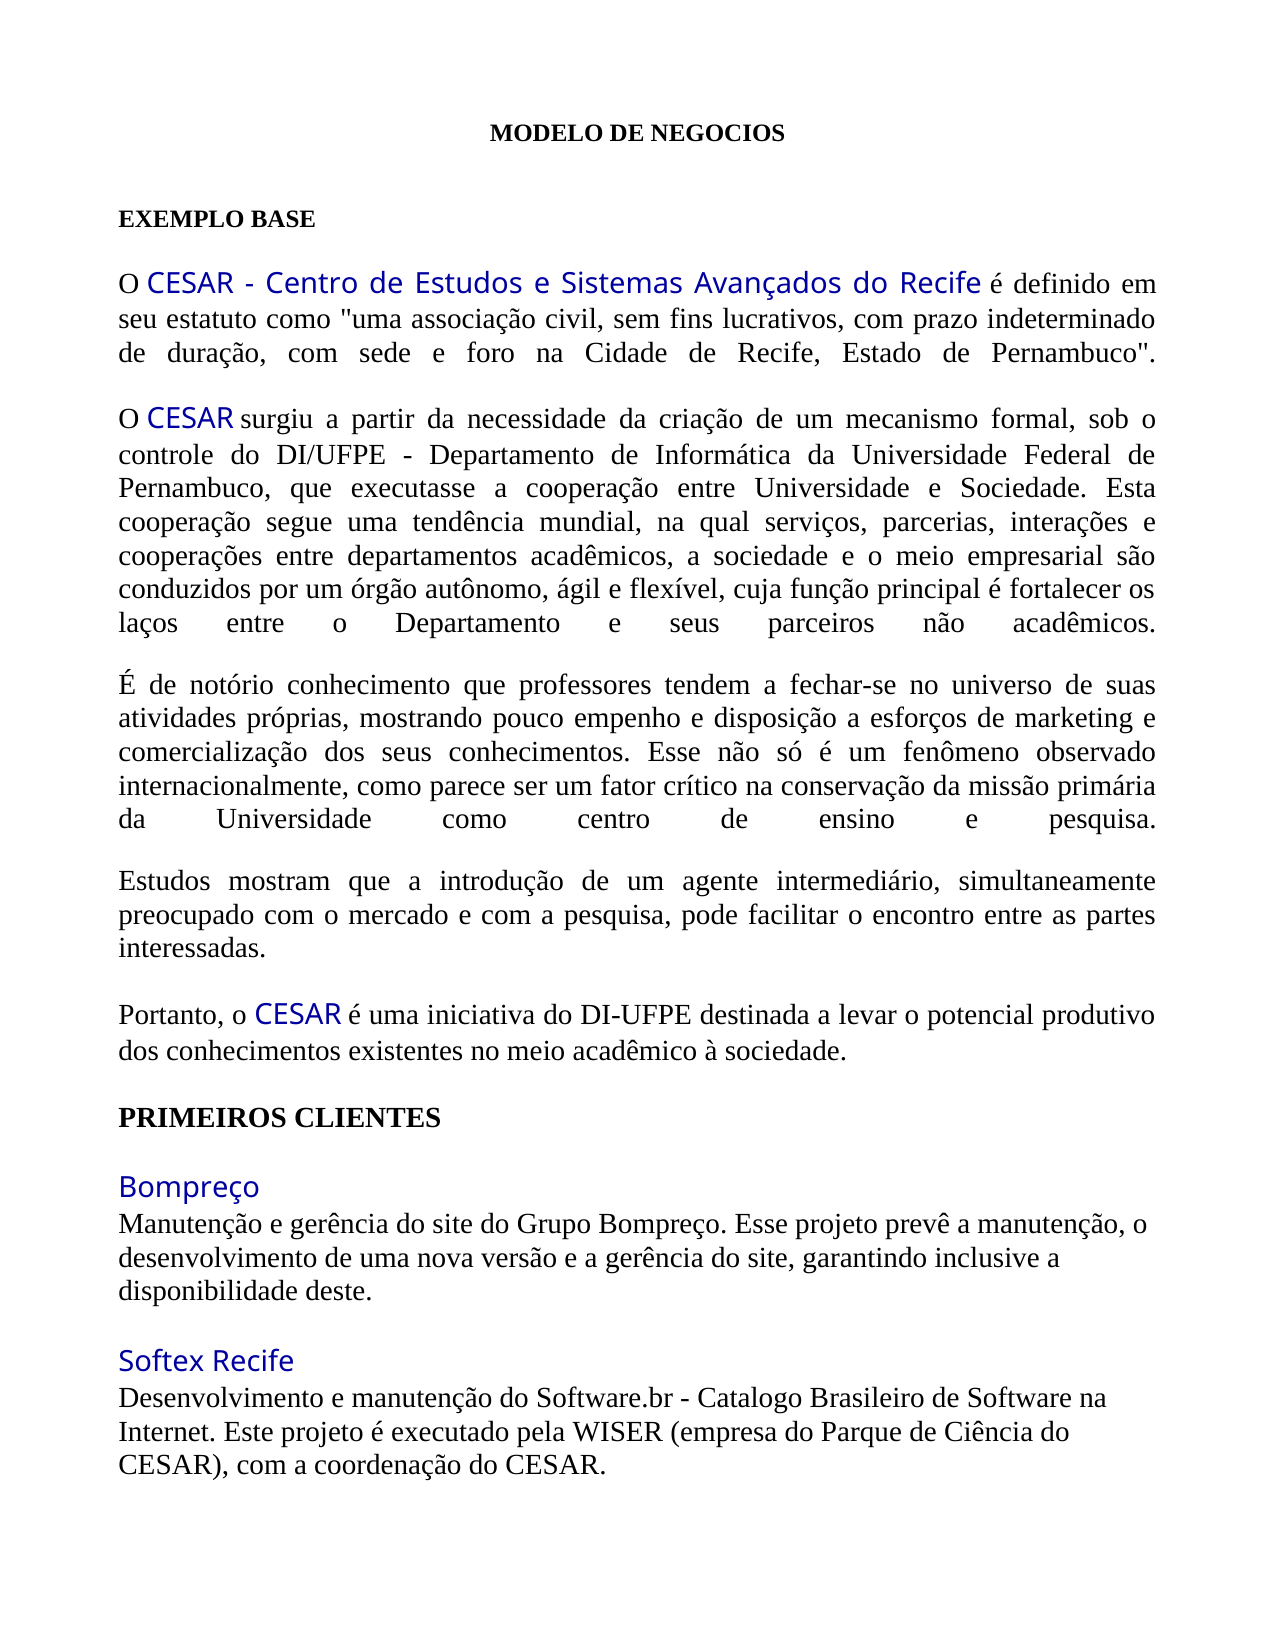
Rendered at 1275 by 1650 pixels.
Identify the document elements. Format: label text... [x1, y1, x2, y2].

text PRIMEIROS CLIENTES [118, 1100, 1157, 1133]
text MODELO DE NEGOCIOS [118, 118, 1157, 147]
text Bompreço Manutenção e gerência do site do Grupo Bompreço. Esse projeto prevê a manutenção, o desenvolvimento de uma nova versão e a gerência do site, garantindo inclusive a disponibilidade deste. Softex Recife Desenvolvimento e manutenção do Software.br - Catalogo Brasileiro de Software na Internet. Este projeto é executado pela WISER (empresa do Parque de Ciência do CESAR), com a coordenação do CESAR. [118, 1167, 1157, 1514]
text EXEMPLO BASE [118, 204, 1157, 233]
text O CESAR - Centro de Estudos e Sistemas Avançados do Recife é definido em seu estatuto como "uma associação civil, sem fins lucrativos, com prazo indeterminado de duração, com sede e foro na Cidade de Recife, Estado de Pernambuco". O CESAR surgiu a partir da necessidade da criação de um mecanismo formal, sob o controle do DI/UFPE - Departamento de Informática da Universidade Federal de Pernambuco, que executasse a cooperação entre Universidade e Sociedade. Esta cooperação segue uma tendência mundial, na qual serviços, parcerias, interações e cooperações entre departamentos acadêmicos, a sociedade e o meio empresarial são conduzidos por um órgão autônomo, ágil e flexível, cuja função principal é fortalecer os laços entre o Departamento e seus parceiros não acadêmicos. É de notório conhecimento que professores tendem a fechar-se no universo de suas atividades próprias, mostrando pouco empenho e disposição a esforços de marketing e comercialização dos seus conhecimentos. Esse não só é um fenômeno observado internacionalmente, como parece ser um fator crítico na conservação da missão primária da Universidade como centro de ensino e pesquisa. Estudos mostram que a introdução de um agente intermediário, simultaneamente preocupado com o mercado e com a pesquisa, pode facilitar o encontro entre as partes interessadas. Portanto, o CESAR é uma iniciativa do DI-UFPE destinada a levar o potencial produtivo dos conhecimentos existentes no meio acadêmico à sociedade. [118, 262, 1157, 1066]
